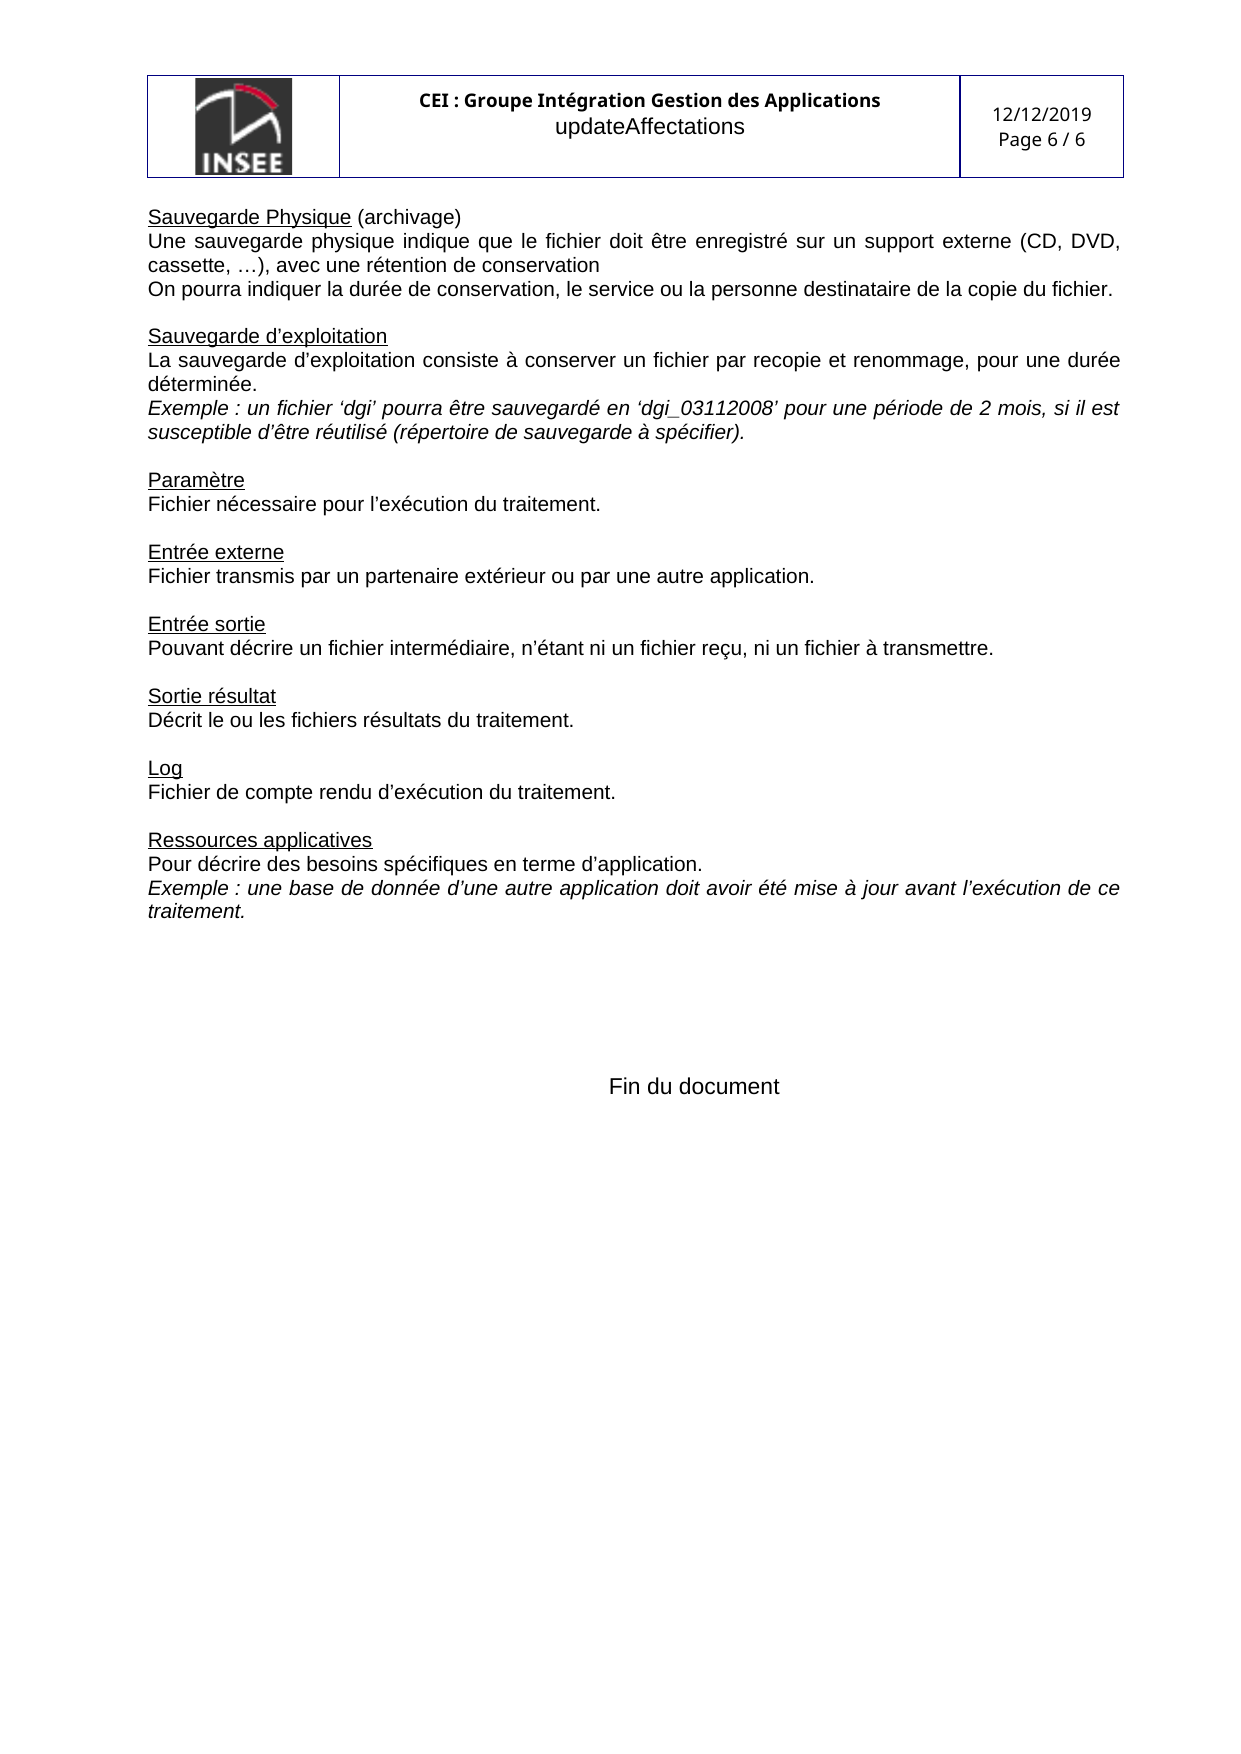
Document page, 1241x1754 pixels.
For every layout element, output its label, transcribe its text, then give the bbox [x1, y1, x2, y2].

text La sauvegarde d’exploitation consiste à conserver un fichier par recopie et renommage, pour une durée déterminée. [148, 348, 1122, 396]
text Décrit le ou les fichiers résultats du traitement. [148, 708, 1122, 732]
text Une sauvegarde physique indique que le fichier doit être enregistré sur un support externe (CD, DVD, cassette, …), avec une rétention de conservation [148, 228, 1122, 276]
text Exemple : une base de donnée d’une autre application doit avoir été mise à jour avant l’exécution de ce traitement. [148, 875, 1122, 923]
text Fin du document [266, 1073, 1122, 1099]
text Pour décrire des besoins spécifiques en terme d’application. [148, 851, 1122, 875]
picture [195, 78, 293, 175]
text Log [148, 756, 1122, 779]
text Paramètre [148, 468, 1122, 492]
text Exemple : un fichier ‘dgi’ pourra être sauvegardé en ‘dgi_03112008’ pour une période de 2 mois, si il est susceptible d’être réutilisé (répertoire de sauvegarde à spécifier). [148, 396, 1122, 444]
text Sauvegarde d’exploitation [148, 324, 1122, 348]
text Sauvegarde Physique (archivage) [148, 204, 1122, 228]
text Pouvant décrire un fichier intermédiaire, n’étant ni un fichier reçu, ni un fichier à transmettre. [148, 636, 1122, 660]
text Entrée externe [148, 540, 1122, 564]
text Fichier nécessaire pour l’exécution du traitement. [148, 492, 1122, 516]
text Fichier de compte rendu d’exécution du traitement. [148, 779, 1122, 803]
text Sortie résultat [148, 684, 1122, 708]
text Fichier transmis par un partenaire extérieur ou par une autre application. [148, 564, 1122, 588]
text On pourra indiquer la durée de conservation, le service ou la personne destinataire de la copie du fichier. [148, 276, 1122, 300]
text Entrée sortie [148, 612, 1122, 636]
text Ressources applicatives [148, 827, 1122, 851]
